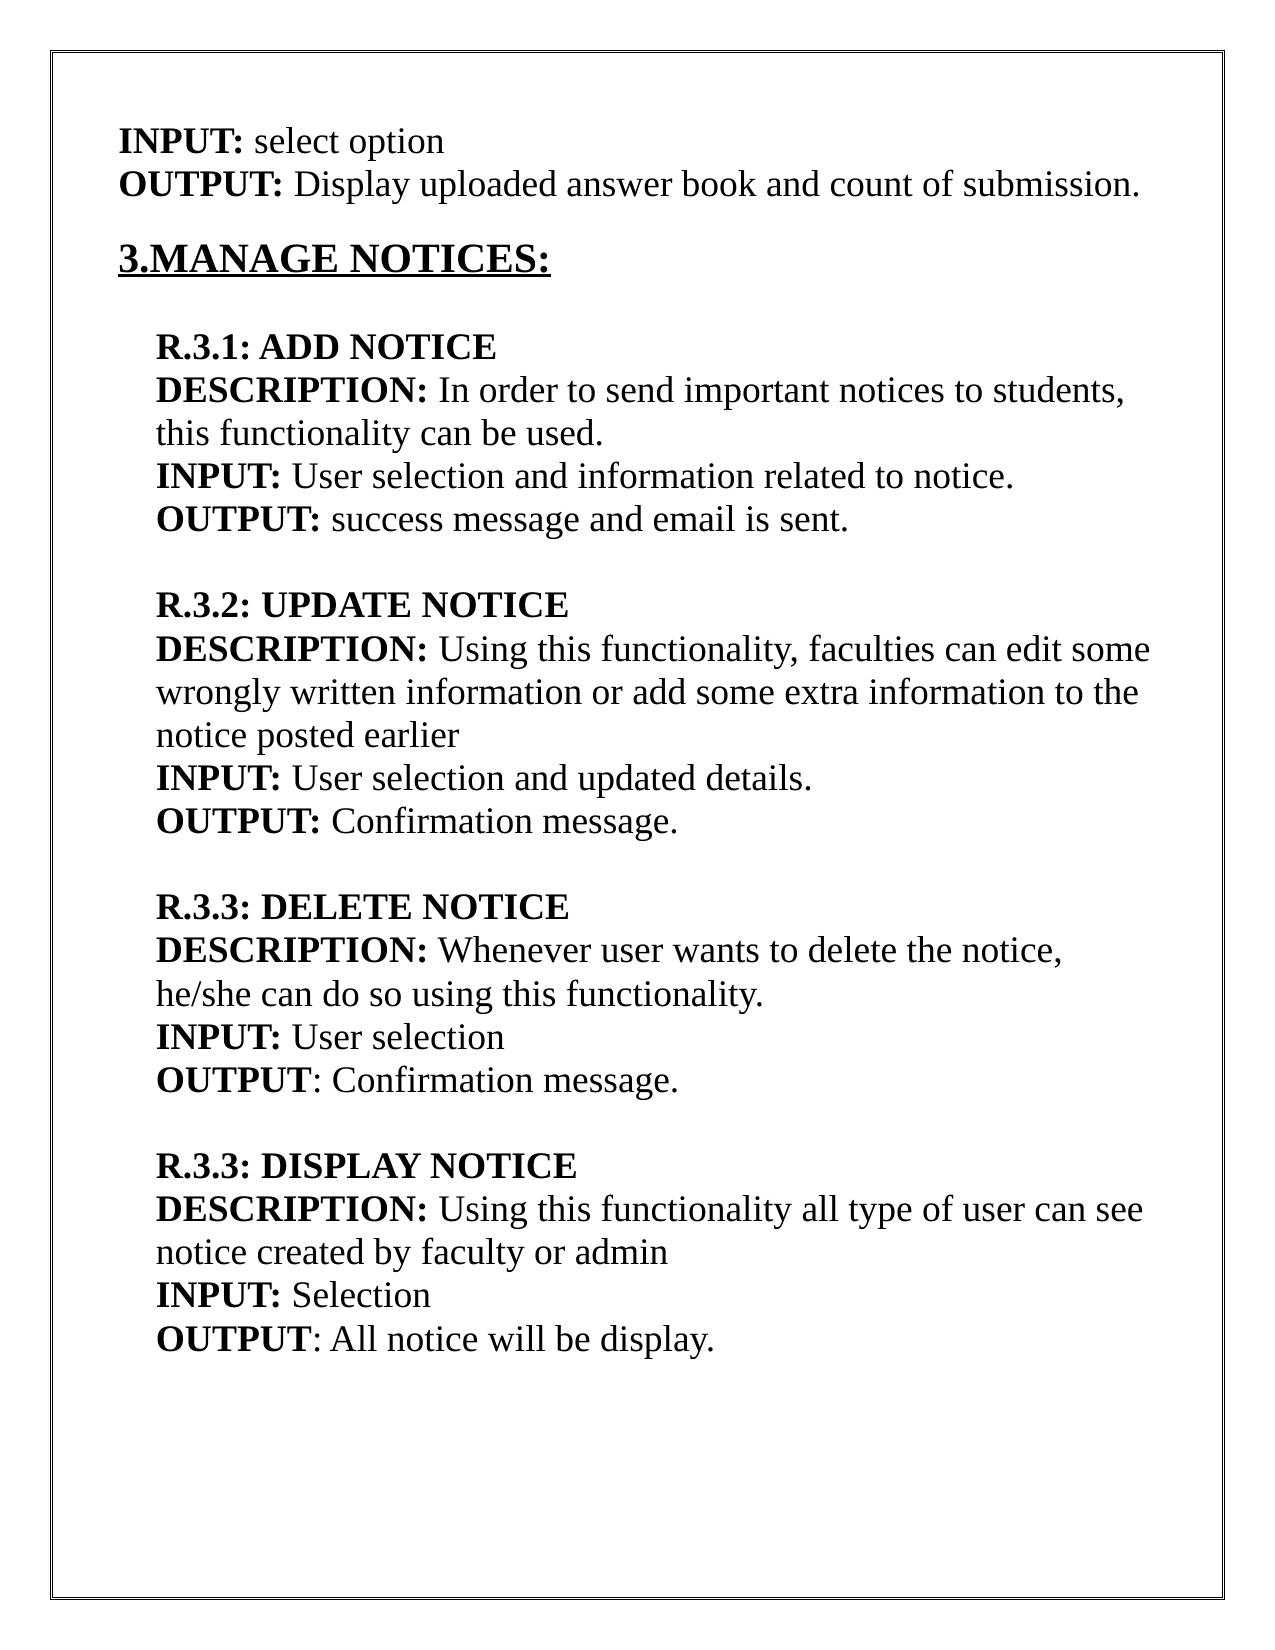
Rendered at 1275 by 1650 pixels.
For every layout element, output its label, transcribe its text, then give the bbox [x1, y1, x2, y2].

text R.3.3: DELETE NOTICE [156, 885, 1157, 928]
text R.3.3: DISPLAY NOTICE [156, 1143, 1157, 1187]
text INPUT: Selection [156, 1273, 1157, 1316]
text DESCRIPTION: Using this functionality, faculties can edit some wrongly written information or add some extra information to the notice posted earlier [156, 626, 1157, 755]
text R.3.1: ADD NOTICE [156, 324, 1157, 367]
text OUTPUT: All notice will be display. [156, 1316, 1157, 1359]
text INPUT: User selection and information related to notice. [156, 453, 1157, 497]
text INPUT: User selection and updated details. [156, 755, 1157, 798]
text OUTPUT: Confirmation message. [156, 1057, 1157, 1100]
text INPUT: User selection [156, 1014, 1157, 1057]
text DESCRIPTION: In order to send important notices to students, this functionality can be used. [156, 367, 1157, 453]
text INPUT: select option [118, 118, 1157, 161]
text R.3.2: UPDATE NOTICE [156, 583, 1157, 626]
text DESCRIPTION: Using this functionality all type of user can see notice created by faculty or admin [156, 1187, 1157, 1273]
text OUTPUT: success message and email is sent. [156, 497, 1157, 540]
text OUTPUT: Display uploaded answer book and count of submission. [118, 161, 1157, 204]
text OUTPUT: Confirmation message. [156, 798, 1157, 842]
text DESCRIPTION: Whenever user wants to delete the notice, he/she can do so using this functionality. [156, 928, 1157, 1014]
text 3.MANAGE NOTICES: [118, 233, 1157, 281]
